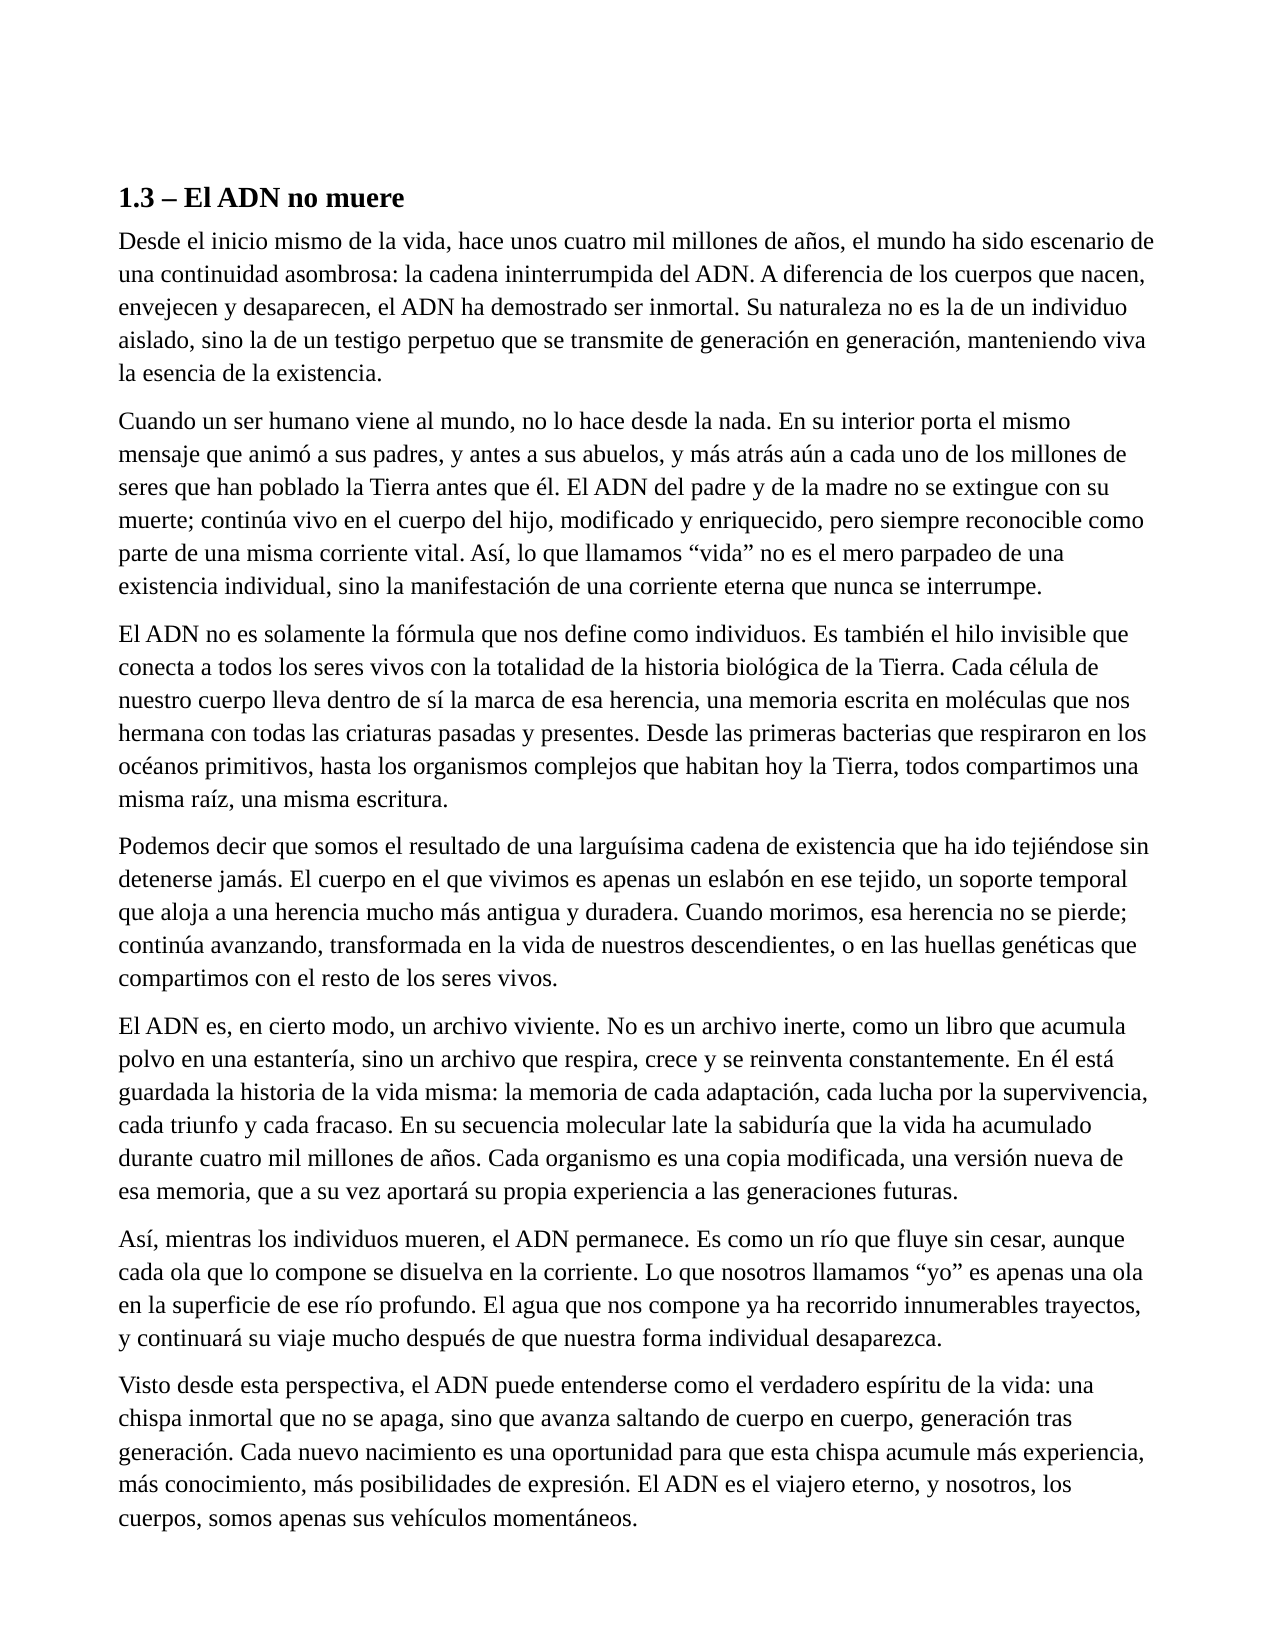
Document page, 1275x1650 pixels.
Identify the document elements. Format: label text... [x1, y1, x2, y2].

text Podemos decir que somos el resultado de una larguísima cadena de existencia que ha ido tejiéndose sin detenerse jamás. El cuerpo en el que vivimos es apenas un eslabón en ese tejido, un soporte temporal que aloja a una herencia mucho más antigua y duradera. Cuando morimos, esa herencia no se pierde; continúa avanzando, transformada en la vida de nuestros descendientes, o en las huellas genéticas que compartimos con el resto de los seres vivos. [118, 831, 1157, 992]
subtitle 1.3 – El ADN no muere [118, 180, 1157, 214]
text Cuando un ser humano viene al mundo, no lo hace desde la nada. En su interior porta el mismo mensaje que animó a sus padres, y antes a sus abuelos, y más atrás aún a cada uno de los millones de seres que han poblado la Tierra antes que él. El ADN del padre y de la madre no se extingue con su muerte; continúa vivo en el cuerpo del hijo, modificado y enriquecido, pero siempre reconocible como parte de una misma corriente vital. Así, lo que llamamos “vida” no es el mero parpadeo de una existencia individual, sino la manifestación de una corriente eterna que nunca se interrumpe. [118, 406, 1157, 600]
text El ADN es, en cierto modo, un archivo viviente. No es un archivo inerte, como un libro que acumula polvo en una estantería, sino un archivo que respira, crece y se reinventa constantemente. En él está guardada la historia de la vida misma: la memoria de cada adaptación, cada lucha por la supervivencia, cada triunfo y cada fracaso. En su secuencia molecular late la sabiduría que la vida ha acumulado durante cuatro mil millones de años. Cada organismo es una copia modificada, una versión nueva de esa memoria, que a su vez aportará su propia experiencia a las generaciones futuras. [118, 1011, 1157, 1205]
text Desde el inicio mismo de la vida, hace unos cuatro mil millones de años, el mundo ha sido escenario de una continuidad asombrosa: la cadena ininterrumpida del ADN. A diferencia de los cuerpos que nacen, envejecen y desaparecen, el ADN ha demostrado ser inmortal. Su naturaleza no es la de un individuo aislado, sino la de un testigo perpetuo que se transmite de generación en generación, manteniendo viva la esencia de la existencia. [118, 226, 1157, 387]
text Visto desde esta perspectiva, el ADN puede entenderse como el verdadero espíritu de la vida: una chispa inmortal que no se apaga, sino que avanza saltando de cuerpo en cuerpo, generación tras generación. Cada nuevo nacimiento es una oportunidad para que esta chispa acumule más experiencia, más conocimiento, más posibilidades de expresión. El ADN es el viajero eterno, y nosotros, los cuerpos, somos apenas sus vehículos momentáneos. [118, 1371, 1157, 1531]
text Así, mientras los individuos mueren, el ADN permanece. Es como un río que fluye sin cesar, aunque cada ola que lo compone se disuelva en la corriente. Lo que nosotros llamamos “yo” es apenas una ola en la superficie de ese río profundo. El agua que nos compone ya ha recorrido innumerables trayectos, y continuará su viaje mucho después de que nuestra forma individual desaparezca. [118, 1224, 1157, 1352]
text El ADN no es solamente la fórmula que nos define como individuos. Es también el hilo invisible que conecta a todos los seres vivos con la totalidad de la historia biológica de la Tierra. Cada célula de nuestro cuerpo lleva dentro de sí la marca de esa herencia, una memoria escrita en moléculas que nos hermana con todas las criaturas pasadas y presentes. Desde las primeras bacterias que respiraron en los océanos primitivos, hasta los organismos complejos que habitan hoy la Tierra, todos compartimos una misma raíz, una misma escritura. [118, 619, 1157, 813]
